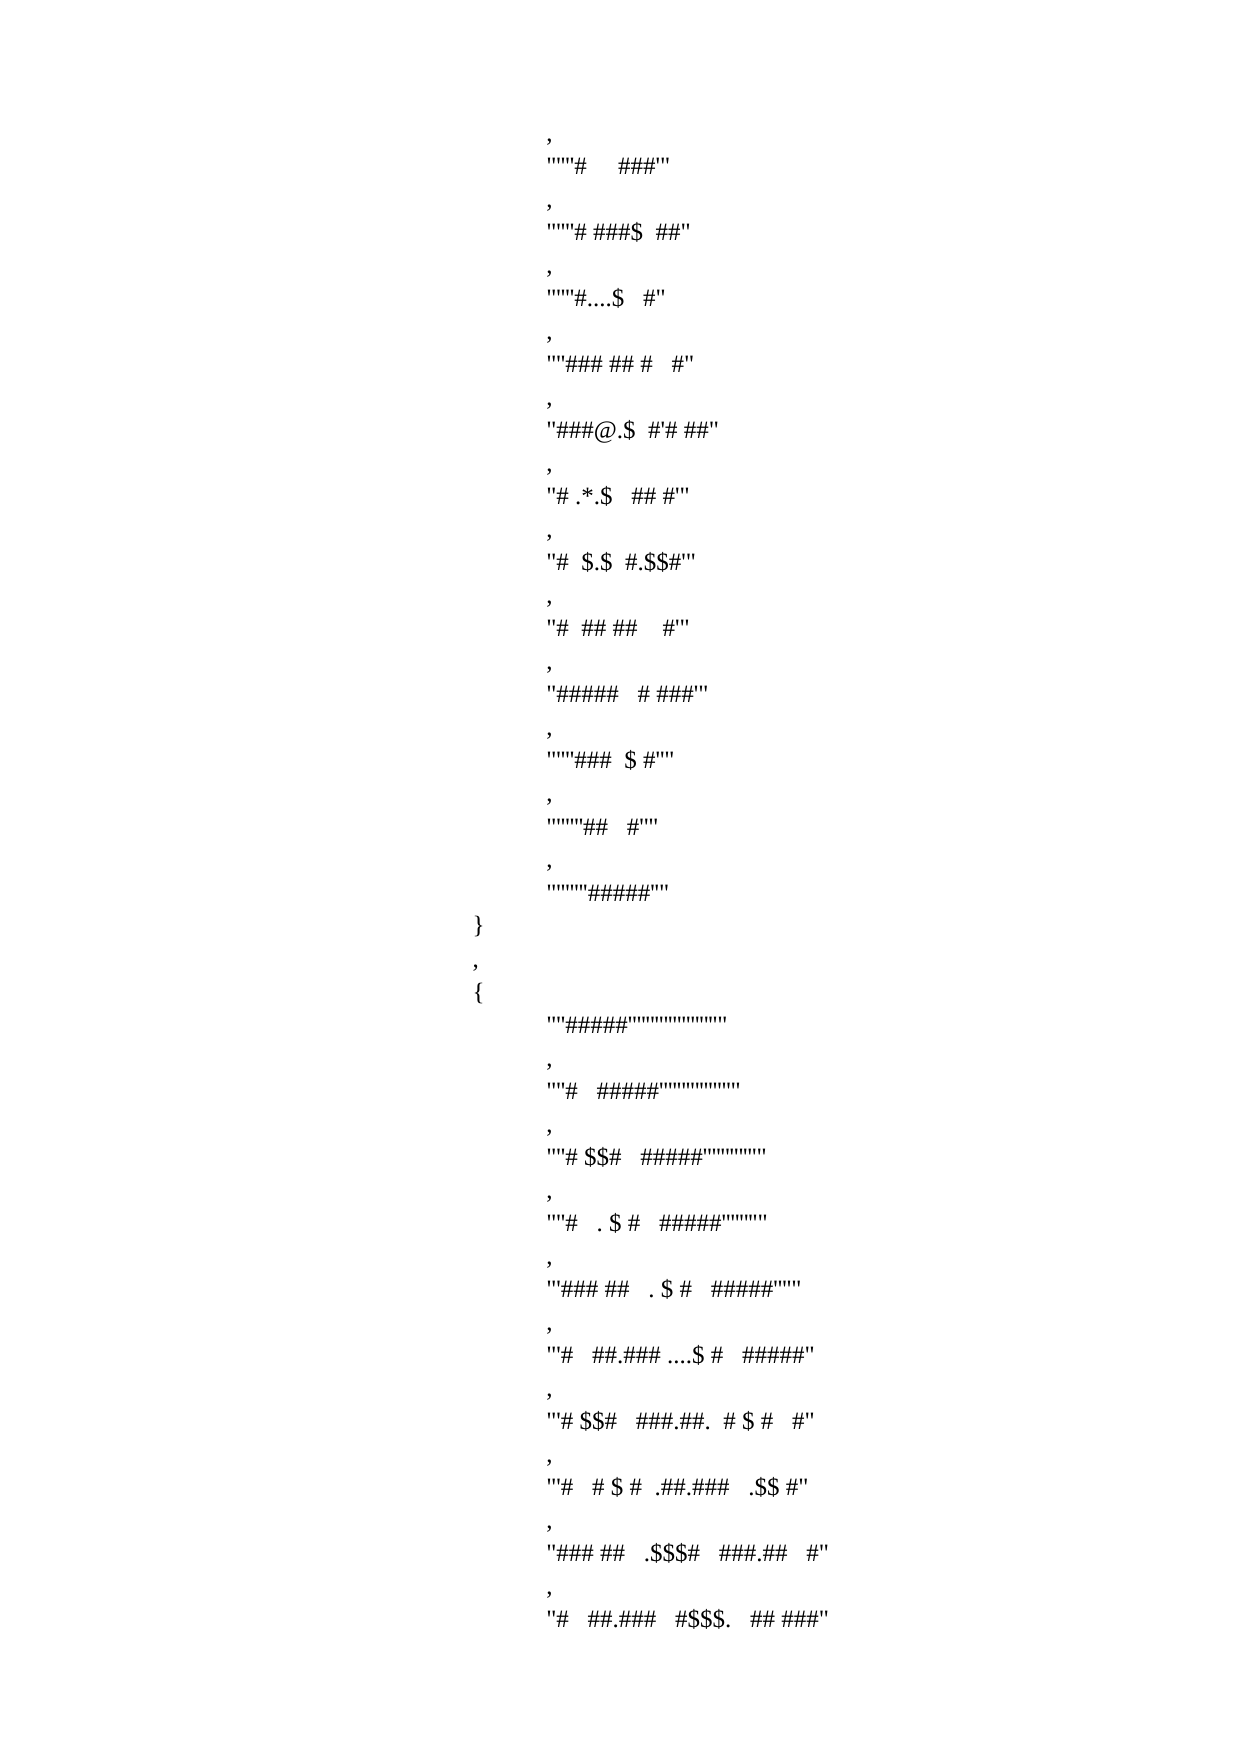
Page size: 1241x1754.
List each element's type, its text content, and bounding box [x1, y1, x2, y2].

text "''# #####''''''''''''''''" [177, 1076, 1152, 1104]
text , [177, 184, 1152, 213]
text "# ##.### #$$$. ## ###" [177, 1604, 1152, 1633]
text "# ## ## #'" [177, 613, 1152, 642]
text , [177, 316, 1152, 345]
text "''''# ###'" [177, 151, 1152, 180]
text , [177, 250, 1152, 279]
text "''# $$# #####''''''''''''" [177, 1142, 1152, 1171]
text "##### # ###'" [177, 679, 1152, 708]
text , [177, 844, 1152, 873]
text "# .*.$ ## #'" [177, 481, 1152, 510]
text "'''''''#####''" [177, 878, 1152, 906]
text , [177, 118, 1152, 147]
text "# $.$ #.$$#'" [177, 547, 1152, 576]
text "'# # $ # .##.### .$$ #" [177, 1472, 1152, 1501]
text , [177, 1571, 1152, 1600]
text , [177, 580, 1152, 609]
text , [177, 1439, 1152, 1468]
text } [177, 911, 1152, 939]
text "### ## .$$$# ###.## #" [177, 1538, 1152, 1567]
text "###@.$ #'# ##" [177, 415, 1152, 444]
text "''# . $ # #####''''''''" [177, 1208, 1152, 1237]
text , [177, 944, 1152, 972]
text "'# $$# ###.##. # $ # #" [177, 1406, 1152, 1435]
text , [177, 646, 1152, 675]
text "''''''## #''" [177, 812, 1152, 840]
text , [177, 1241, 1152, 1269]
text , [177, 1373, 1152, 1402]
text , [177, 778, 1152, 807]
text "'### ## . $ # #####''''" [177, 1274, 1152, 1303]
text "''''### $ #''" [177, 746, 1152, 774]
text , [177, 1175, 1152, 1203]
text { [177, 977, 1152, 1005]
text "''''# ###$ ##" [177, 217, 1152, 246]
text , [177, 448, 1152, 477]
text "'# ##.### ....$ # #####" [177, 1340, 1152, 1369]
text "''''#....$ #" [177, 283, 1152, 312]
text , [177, 382, 1152, 411]
text , [177, 514, 1152, 543]
text "''#####''''''''''''''''''''" [177, 1010, 1152, 1038]
text , [177, 1307, 1152, 1336]
text "''### ## # #" [177, 349, 1152, 378]
text , [177, 1043, 1152, 1071]
text , [177, 1505, 1152, 1534]
text , [177, 712, 1152, 741]
text , [177, 1109, 1152, 1137]
